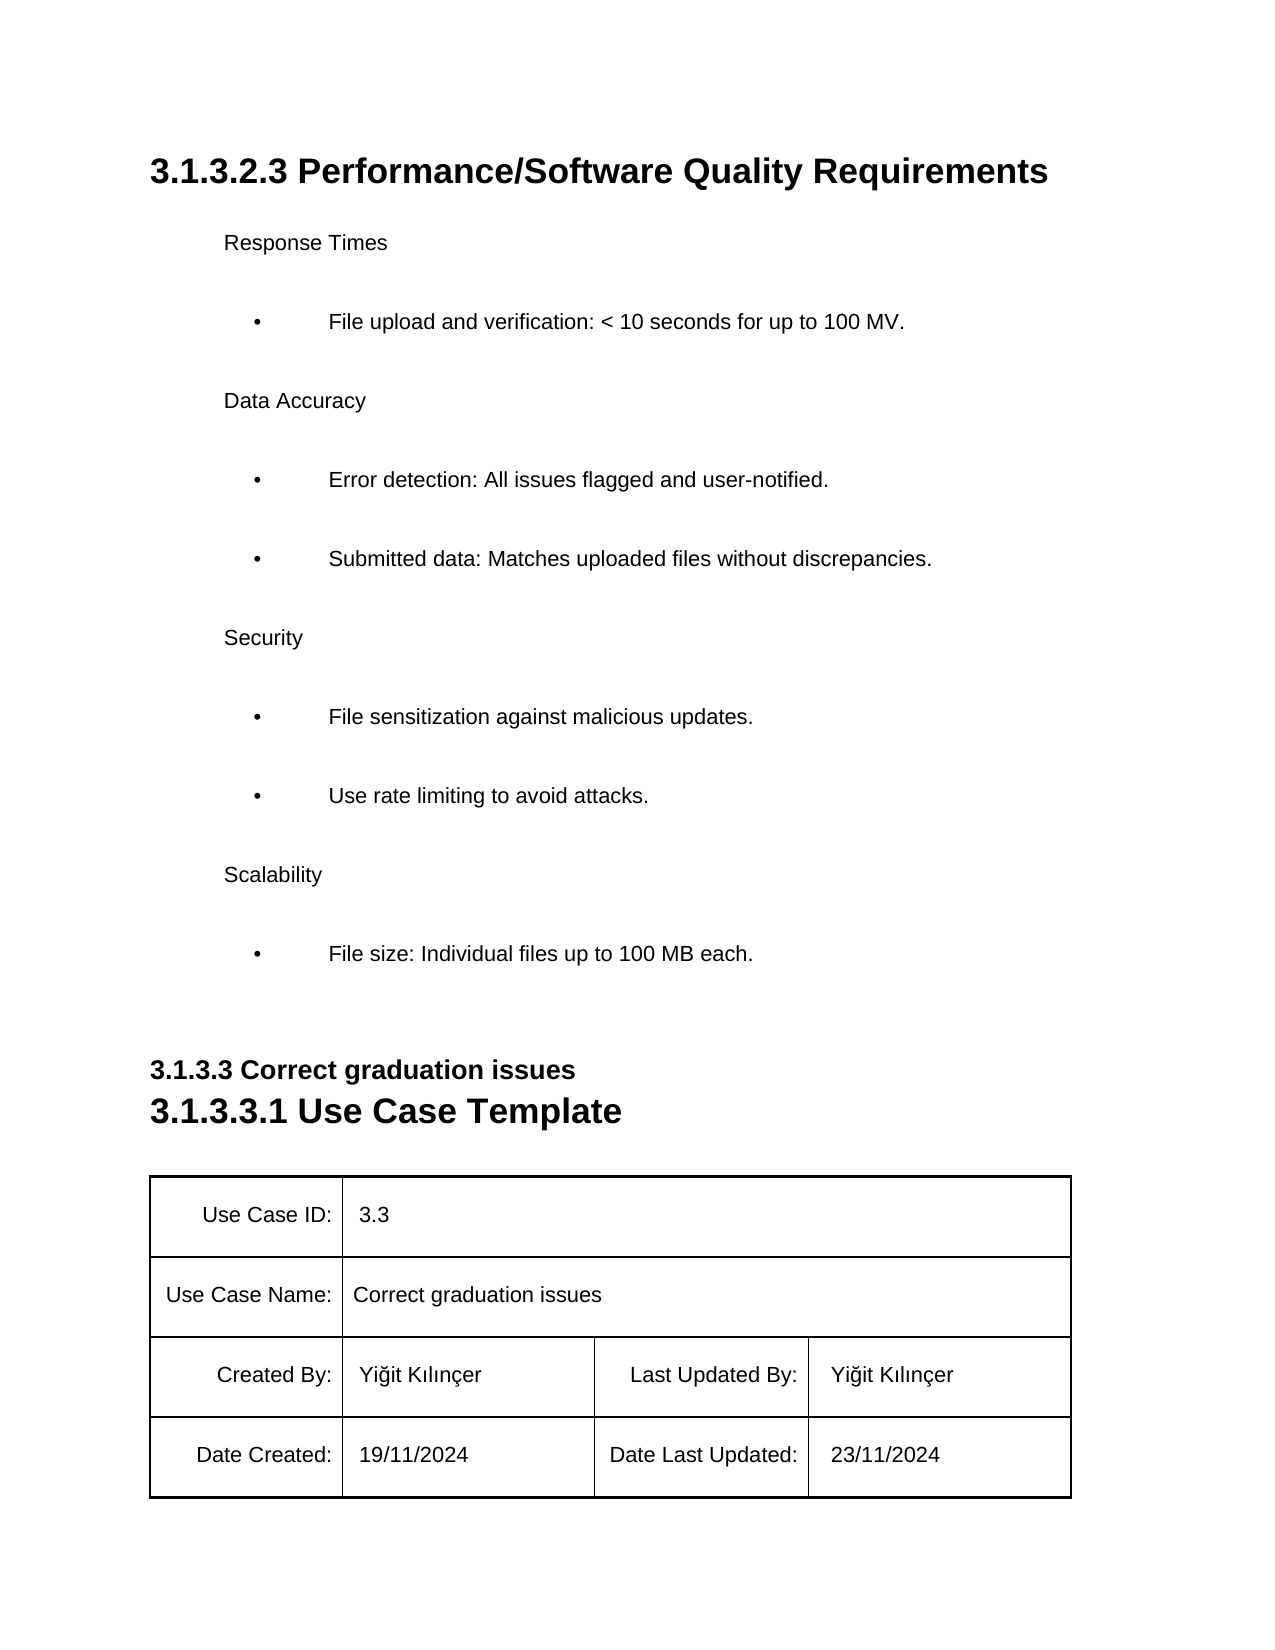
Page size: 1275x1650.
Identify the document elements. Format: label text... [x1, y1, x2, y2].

text • Error detection: All issues flagged and user-notified. [224, 467, 1125, 492]
table_cell Date Last Updated: [595, 1418, 808, 1496]
text • Submitted data: Matches uploaded files without discrepancies. [224, 546, 1125, 571]
table_cell Yiğit Kılınçer [343, 1338, 594, 1416]
text • Use rate limiting to avoid attacks. [224, 783, 1125, 808]
table_cell Correct graduation issues [343, 1258, 1070, 1336]
table_cell Use Case Name: [151, 1258, 342, 1336]
text Scalability [224, 862, 1125, 887]
table_cell Created By: [151, 1338, 342, 1416]
table_cell Yiğit Kılınçer [809, 1338, 1070, 1416]
text • File upload and verification: < 10 seconds for up to 100 MV. [224, 309, 1125, 334]
text • File sensitization against malicious updates. [224, 704, 1125, 729]
text • File size: Individual files up to 100 MB each. [224, 941, 1125, 966]
table_header Use Case ID: [151, 1178, 342, 1256]
table_cell 19/11/2024 [343, 1418, 594, 1496]
table_cell 23/11/2024 [809, 1418, 1070, 1496]
text Data Accuracy [224, 388, 1125, 413]
text Security [224, 625, 1125, 650]
table_header 3.3 [343, 1178, 1070, 1256]
text Response Times [224, 230, 1125, 255]
table_cell Last Updated By: [595, 1338, 808, 1416]
subtitle 3.1.3.3 Correct graduation issues [150, 1054, 1125, 1085]
subtitle 3.1.3.2.3 Performance/Software Quality Requirements [150, 150, 1125, 191]
table_cell Date Created: [151, 1418, 342, 1496]
subtitle 3.1.3.3.1 Use Case Template [150, 1090, 1125, 1131]
